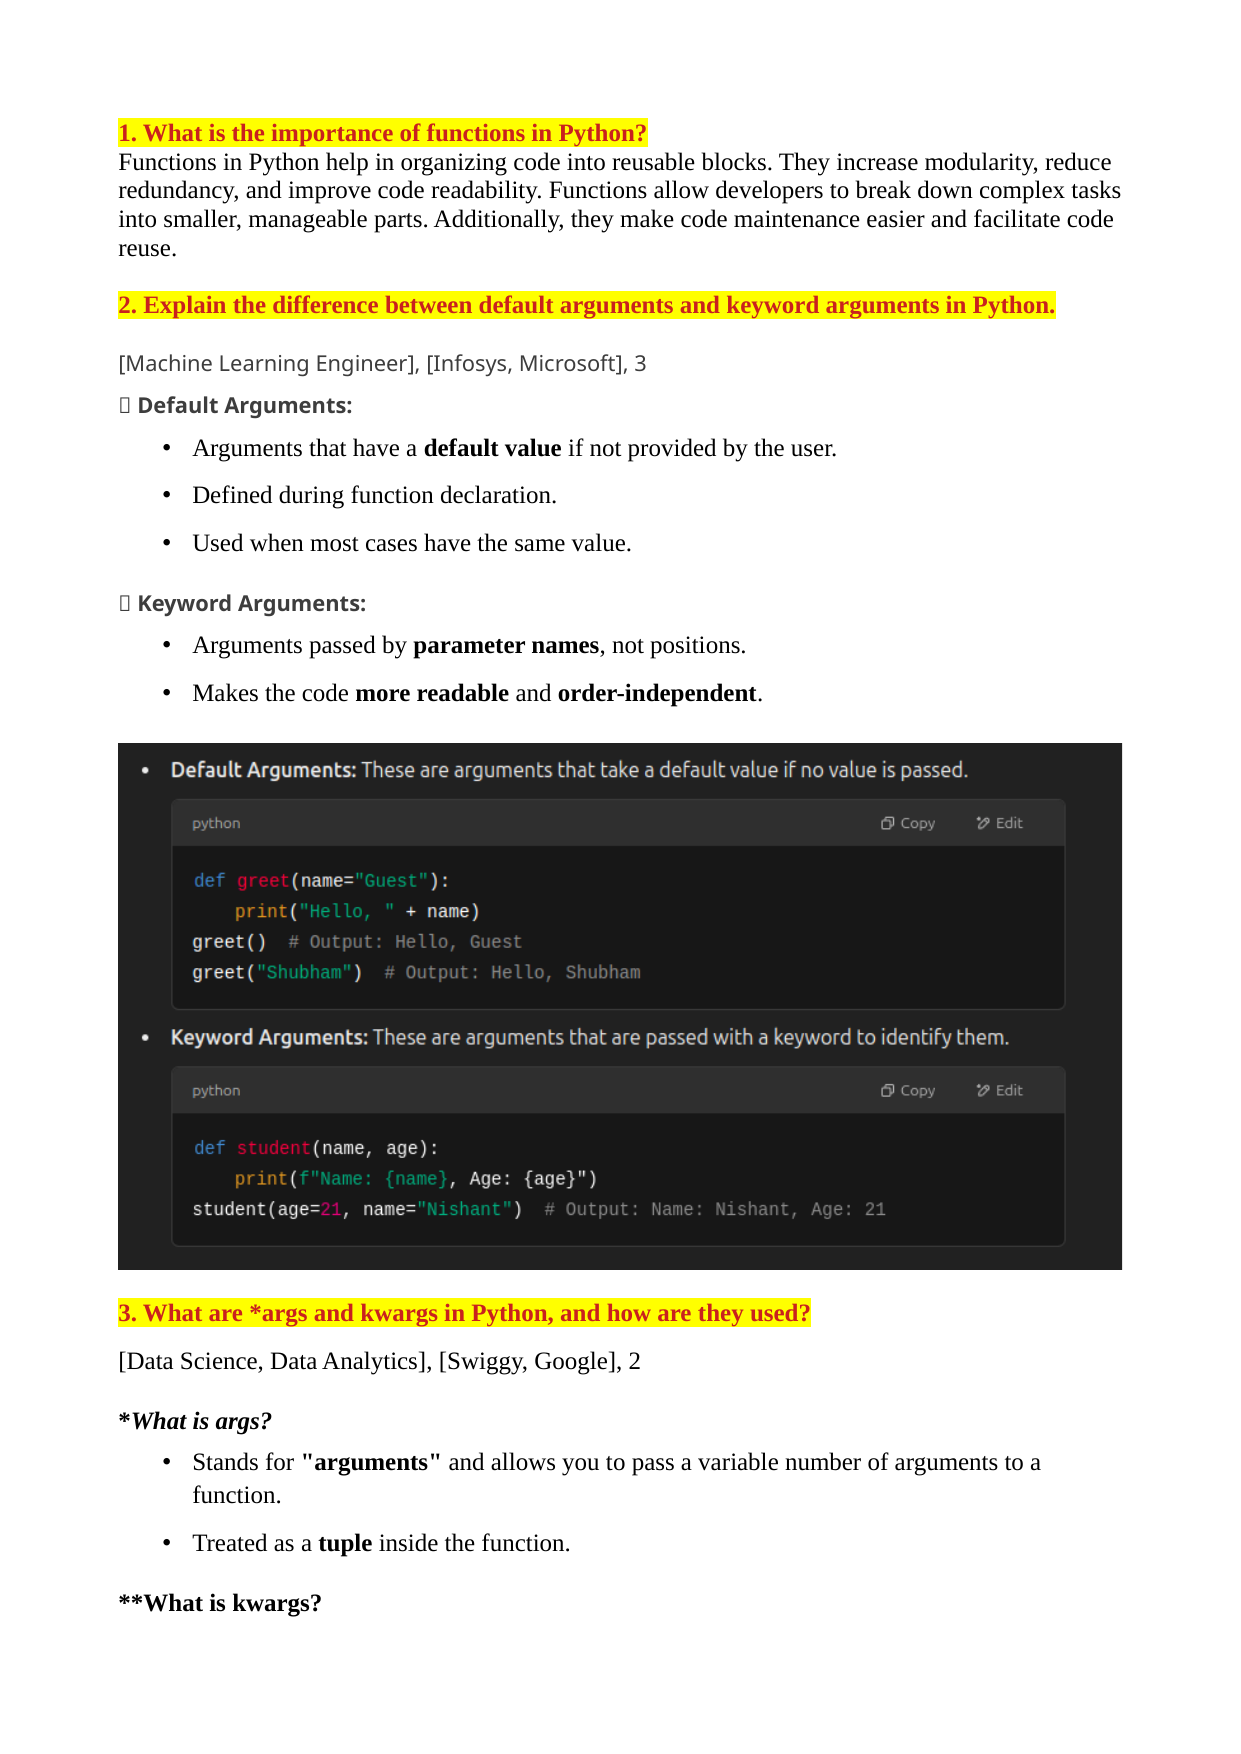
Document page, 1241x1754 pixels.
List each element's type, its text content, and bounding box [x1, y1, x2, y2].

text [Machine Learning Engineer], [Infosys, Microsoft], 3 [118, 348, 1122, 378]
subtitle ✅ Default Arguments: [118, 390, 1122, 420]
text [Data Science, Data Analytics], [Swiggy, Google], 2 [118, 1346, 1122, 1374]
text 3. What are *args and kwargs in Python, and how are they used? [118, 1298, 1122, 1327]
list Arguments that have a default value if not provided by the user. [162, 433, 1122, 461]
list Stands for "arguments" and allows you to pass a variable number of arguments to a function. [162, 1447, 1122, 1509]
text 1. What is the importance of functions in Python? [118, 118, 1122, 147]
text 2. Explain the difference between default arguments and keyword arguments in Python. [118, 291, 1122, 319]
list Makes the code more readable and order-independent. [162, 678, 1122, 707]
list Arguments passed by parameter names, not positions. [162, 630, 1122, 659]
list Defined during function declaration. [162, 480, 1122, 509]
subtitle *What is args? [118, 1406, 1122, 1434]
list Used when most cases have the same value. [162, 528, 1122, 557]
picture [118, 743, 1123, 1270]
subtitle ✅ Keyword Arguments: [118, 588, 1122, 618]
list Treated as a tuple inside the function. [162, 1528, 1122, 1556]
text Functions in Python help in organizing code into reusable blocks. They increase modularity, reduce redundancy, and improve code readability. Functions allow developers to break down complex tasks into smaller, manageable parts. Additionally, they make code maintenance easier and facilitate code reuse. [118, 147, 1122, 262]
subtitle **What is kwargs? [118, 1588, 1122, 1617]
